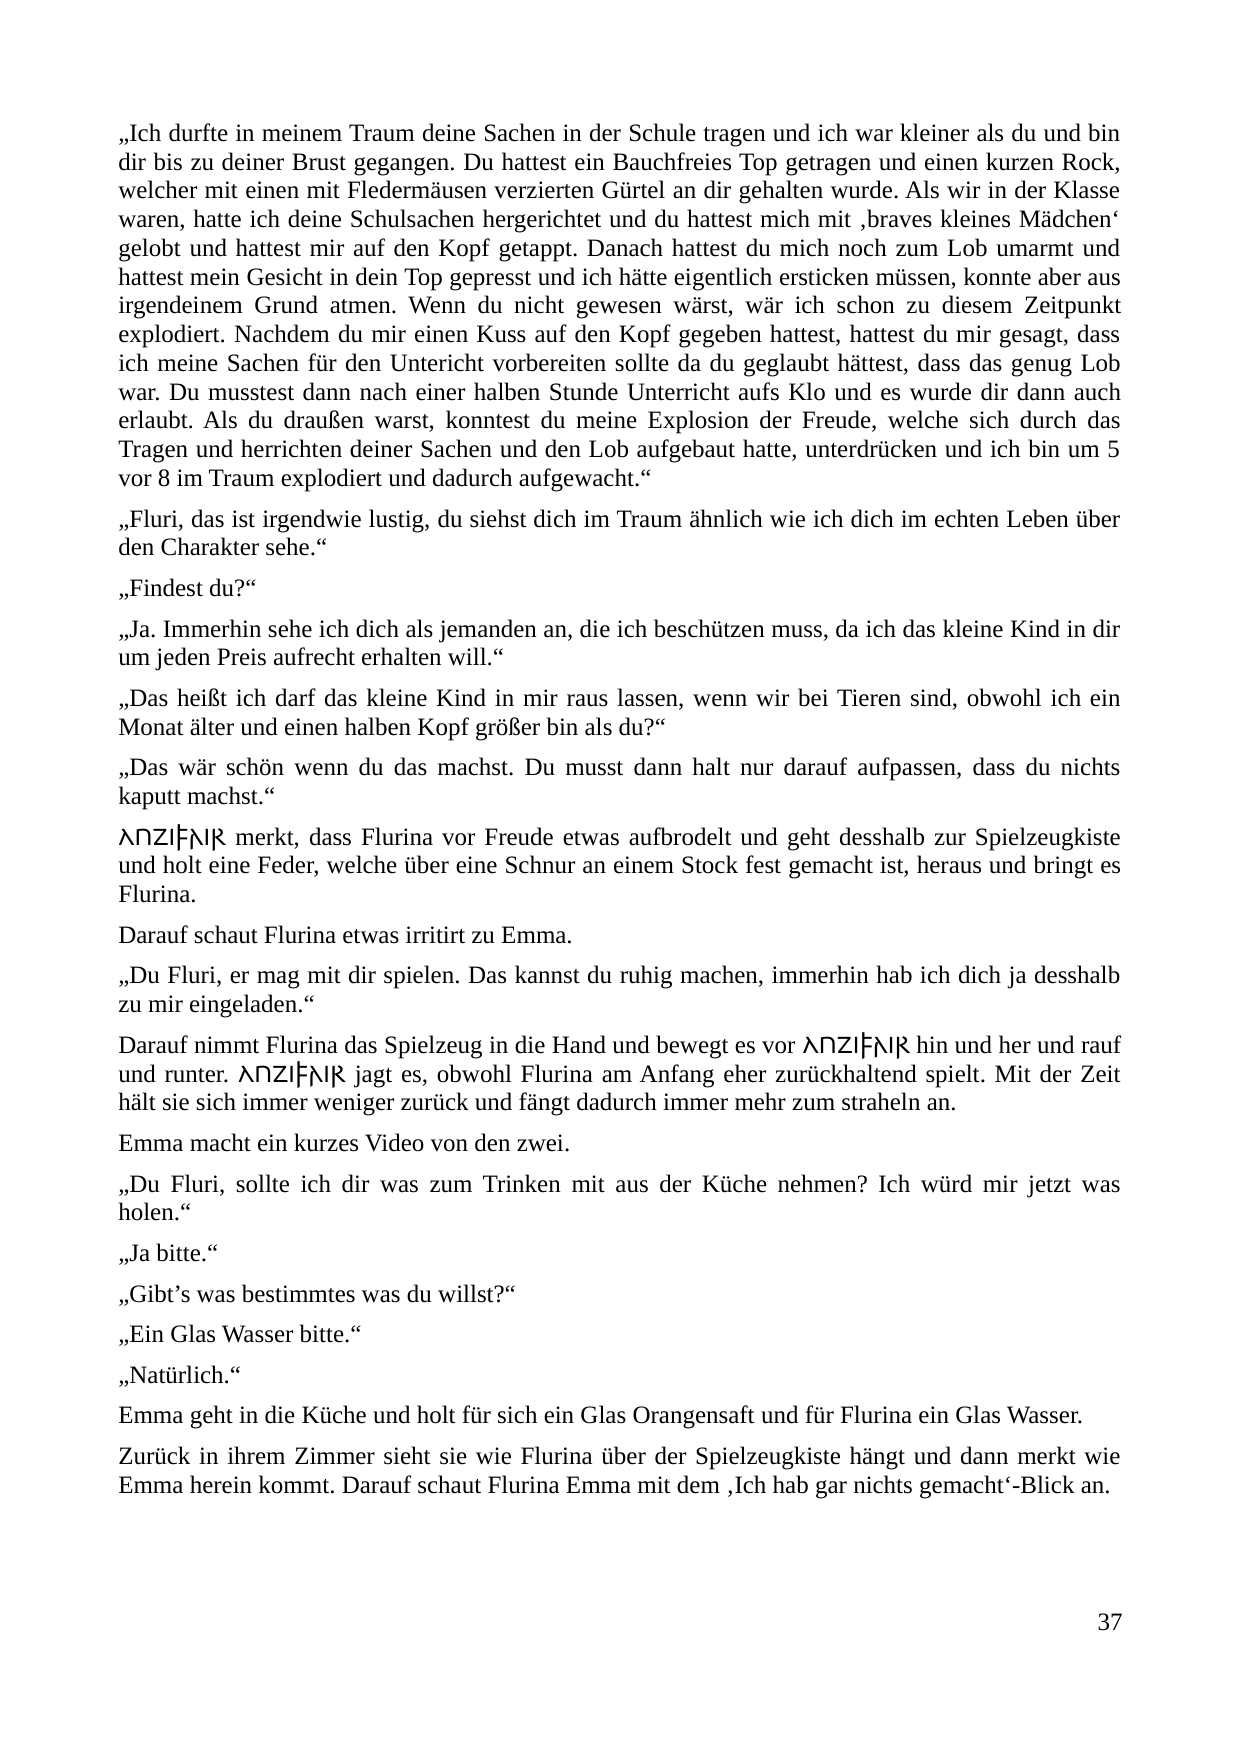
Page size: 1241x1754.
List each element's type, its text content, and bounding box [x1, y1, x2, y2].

text Emma geht in die Küche und holt für sich ein Glas Orangensaft und für Flurina ein Glas Wasser. [118, 1401, 1122, 1429]
text „Ich durfte in meinem Traum deine Sachen in der Schule tragen und ich war kleiner als du und bin dir bis zu deiner Brust gegangen. Du hattest ein Bauchfreies Top getragen und einen kurzen Rock, welcher mit einen mit Fledermäusen verzierten Gürtel an dir gehalten wurde. Als wir in der Klasse waren, hatte ich deine Schulsachen hergerichtet und du hattest mich mit ‚braves kleines Mädchen‘ gelobt und hattest mir auf den Kopf getappt. Danach hattest du mich noch zum Lob umarmt und hattest mein Gesicht in dein Top gepresst und ich hätte eigentlich ersticken müssen, konnte aber aus irgendeinem Grund atmen. Wenn du nicht gewesen wärst, wär ich schon zu diesem Zeitpunkt explodiert. Nachdem du mir einen Kuss auf den Kopf gegeben hattest, hattest du mir gesagt, dass ich meine Sachen für den Untericht vorbereiten sollte da du geglaubt hättest, dass das genug Lob war. Du musstest dann nach einer halben Stunde Unterricht aufs Klo und es wurde dir dann auch erlaubt. Als du draußen warst, konntest du meine Explosion der Freude, welche sich durch das Tragen und herrichten deiner Sachen und den Lob aufgebaut hatte, unterdrücken und ich bin um 5 vor 8 im Traum explodiert und dadurch aufgewacht.“ [118, 118, 1122, 492]
text „Ja. Immerhin sehe ich dich als jemanden an, die ich beschützen muss, da ich das kleine Kind in dir um jeden Preis aufrecht erhalten will.“ [118, 614, 1122, 671]
text „Das wär schön wenn du das machst. Du musst dann halt nur darauf aufpassen, dass du nichts kaputt machst.“ [118, 752, 1122, 810]
text Emma macht ein kurzes Video von den zwei. [118, 1128, 1122, 1157]
text „Du Fluri, sollte ich dir was zum Trinken mit aus der Küche nehmen? Ich würd mir jetzt was holen.“ [118, 1169, 1122, 1226]
text „Ein Glas Wasser bitte.“ [118, 1319, 1122, 1348]
text „Ja bitte.“ [118, 1238, 1122, 1267]
text „Gibt’s was bestimmtes was du willst?“ [118, 1279, 1122, 1307]
text Darauf nimmt Flurina das Spielzeug in die Hand und bewegt es vor 𐌻𐌿𐌶𐌹𐍆𐌰𐌹𐍂 hin und her und rauf und runter. 𐌻𐌿𐌶𐌹𐍆𐌰𐌹𐍂 jagt es, obwohl Flurina am Anfang eher zurückhaltend spielt. Mit der Zeit hält sie sich immer weniger zurück und fängt dadurch immer mehr zum straheln an. [118, 1030, 1122, 1116]
text „Du Fluri, er mag mit dir spielen. Das kannst du ruhig machen, immerhin hab ich dich ja desshalb zu mir eingeladen.“ [118, 961, 1122, 1018]
text „Natürlich.“ [118, 1360, 1122, 1389]
text Zurück in ihrem Zimmer sieht sie wie Flurina über der Spielzeugkiste hängt und dann merkt wie Emma herein kommt. Darauf schaut Flurina Emma mit dem ‚Ich hab gar nichts gemacht‘-Blick an. [118, 1441, 1122, 1499]
text „Das heißt ich darf das kleine Kind in mir raus lassen, wenn wir bei Tieren sind, obwohl ich ein Monat älter und einen halben Kopf größer bin als du?“ [118, 683, 1122, 741]
text Darauf schaut Flurina etwas irritirt zu Emma. [118, 920, 1122, 949]
text „Fluri, das ist irgendwie lustig, du siehst dich im Traum ähnlich wie ich dich im echten Leben über den Charakter sehe.“ [118, 504, 1122, 561]
text 𐌻𐌿𐌶𐌹𐍆𐌰𐌹𐍂 merkt, dass Flurina vor Freude etwas aufbrodelt und geht desshalb zur Spielzeugkiste und holt eine Feder, welche über eine Schnur an einem Stock fest gemacht ist, heraus und bringt es Flurina. [118, 822, 1122, 908]
text „Findest du?“ [118, 573, 1122, 602]
